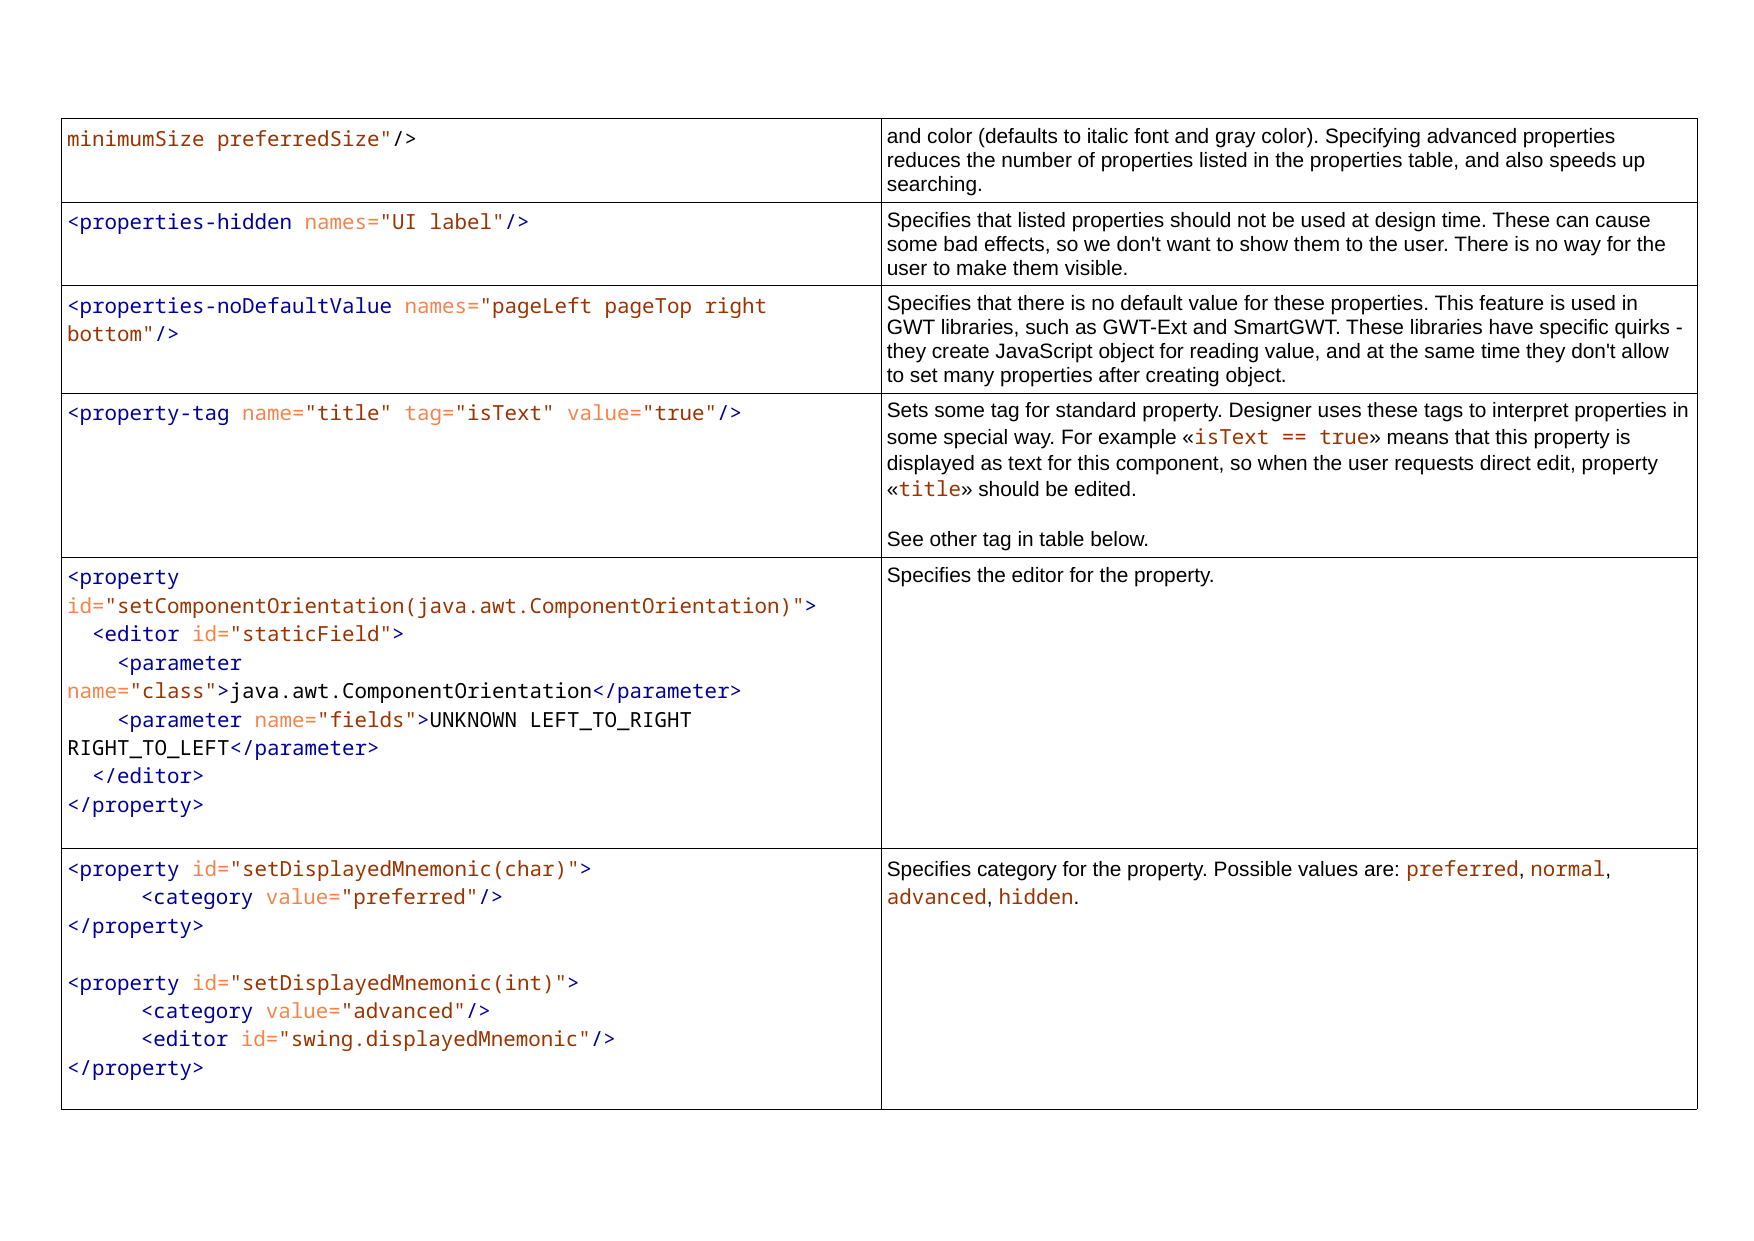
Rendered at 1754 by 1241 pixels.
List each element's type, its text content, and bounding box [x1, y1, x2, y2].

table_cell <properties-noDefaultValue names="pageLeft pageTop right bottom"/> [62, 286, 881, 392]
table_cell and color (defaults to italic font and gray color). Specifying advanced properties reduces the number of properties listed in the properties table, and also speeds up searching. [882, 119, 1697, 202]
table_cell <property-tag name="title" tag="isText" value="true"/> [62, 394, 881, 557]
table_cell <property id="setComponentOrientation(java.awt.ComponentOrientation)"> <editor id="staticField"> <parameter name="class">java.awt.ComponentOrientation</parameter> <parameter name="fields">UNKNOWN LEFT_TO_RIGHT RIGHT_TO_LEFT</parameter> </editor> </property> [62, 558, 881, 848]
table_cell Specifies category for the property. Possible values are: preferred, normal, advanced, hidden. [882, 849, 1697, 1109]
table_cell <properties-hidden names="UI label"/> [62, 203, 881, 285]
table_cell Specifies the editor for the property. [882, 558, 1697, 848]
table_cell Specifies that listed properties should not be used at design time. These can cause some bad effects, so we don't want to show them to the user. There is no way for the user to make them visible. [882, 203, 1697, 285]
table_cell minimumSize preferredSize"/> [62, 119, 881, 202]
table_cell <property id="setDisplayedMnemonic(char)"> <category value="preferred"/> </property> <property id="setDisplayedMnemonic(int)"> <category value="advanced"/> <editor id="swing.displayedMnemonic"/> </property> [62, 849, 881, 1109]
table_cell Sets some tag for standard property. Designer uses these tags to interpret properties in some special way. For example «isText == true» means that this property is displayed as text for this component, so when the user requests direct edit, property «title» should be edited. See other tag in table below. [882, 394, 1697, 557]
table_cell Specifies that there is no default value for these properties. This feature is used in GWT libraries, such as GWT-Ext and SmartGWT. These libraries have specific quirks - they create JavaScript object for reading value, and at the same time they don't allow to set many properties after creating object. [882, 286, 1697, 392]
